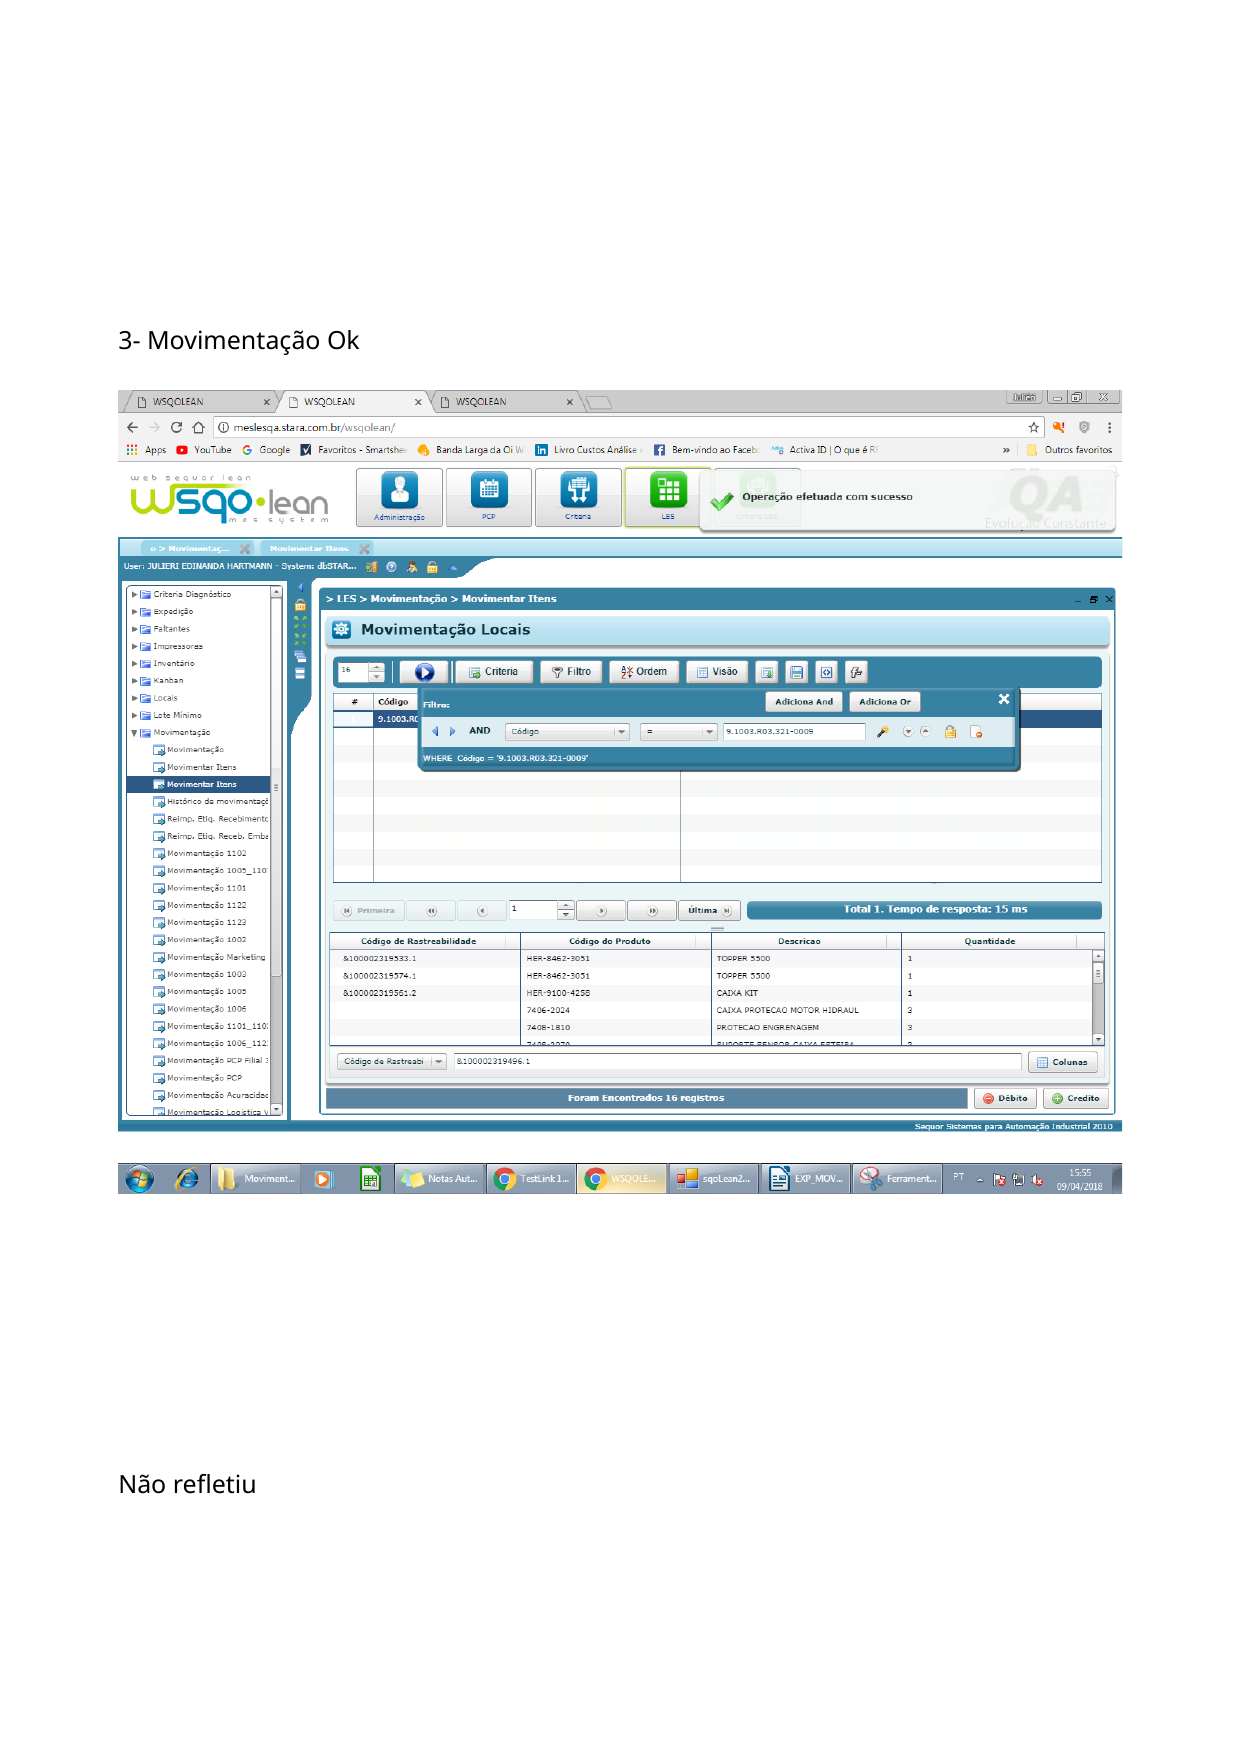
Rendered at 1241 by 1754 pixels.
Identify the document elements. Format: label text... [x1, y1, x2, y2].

text Não refletiu [118, 1466, 1122, 1500]
text 3- Movimentação Ok [118, 322, 1122, 357]
picture [118, 390, 1123, 1194]
